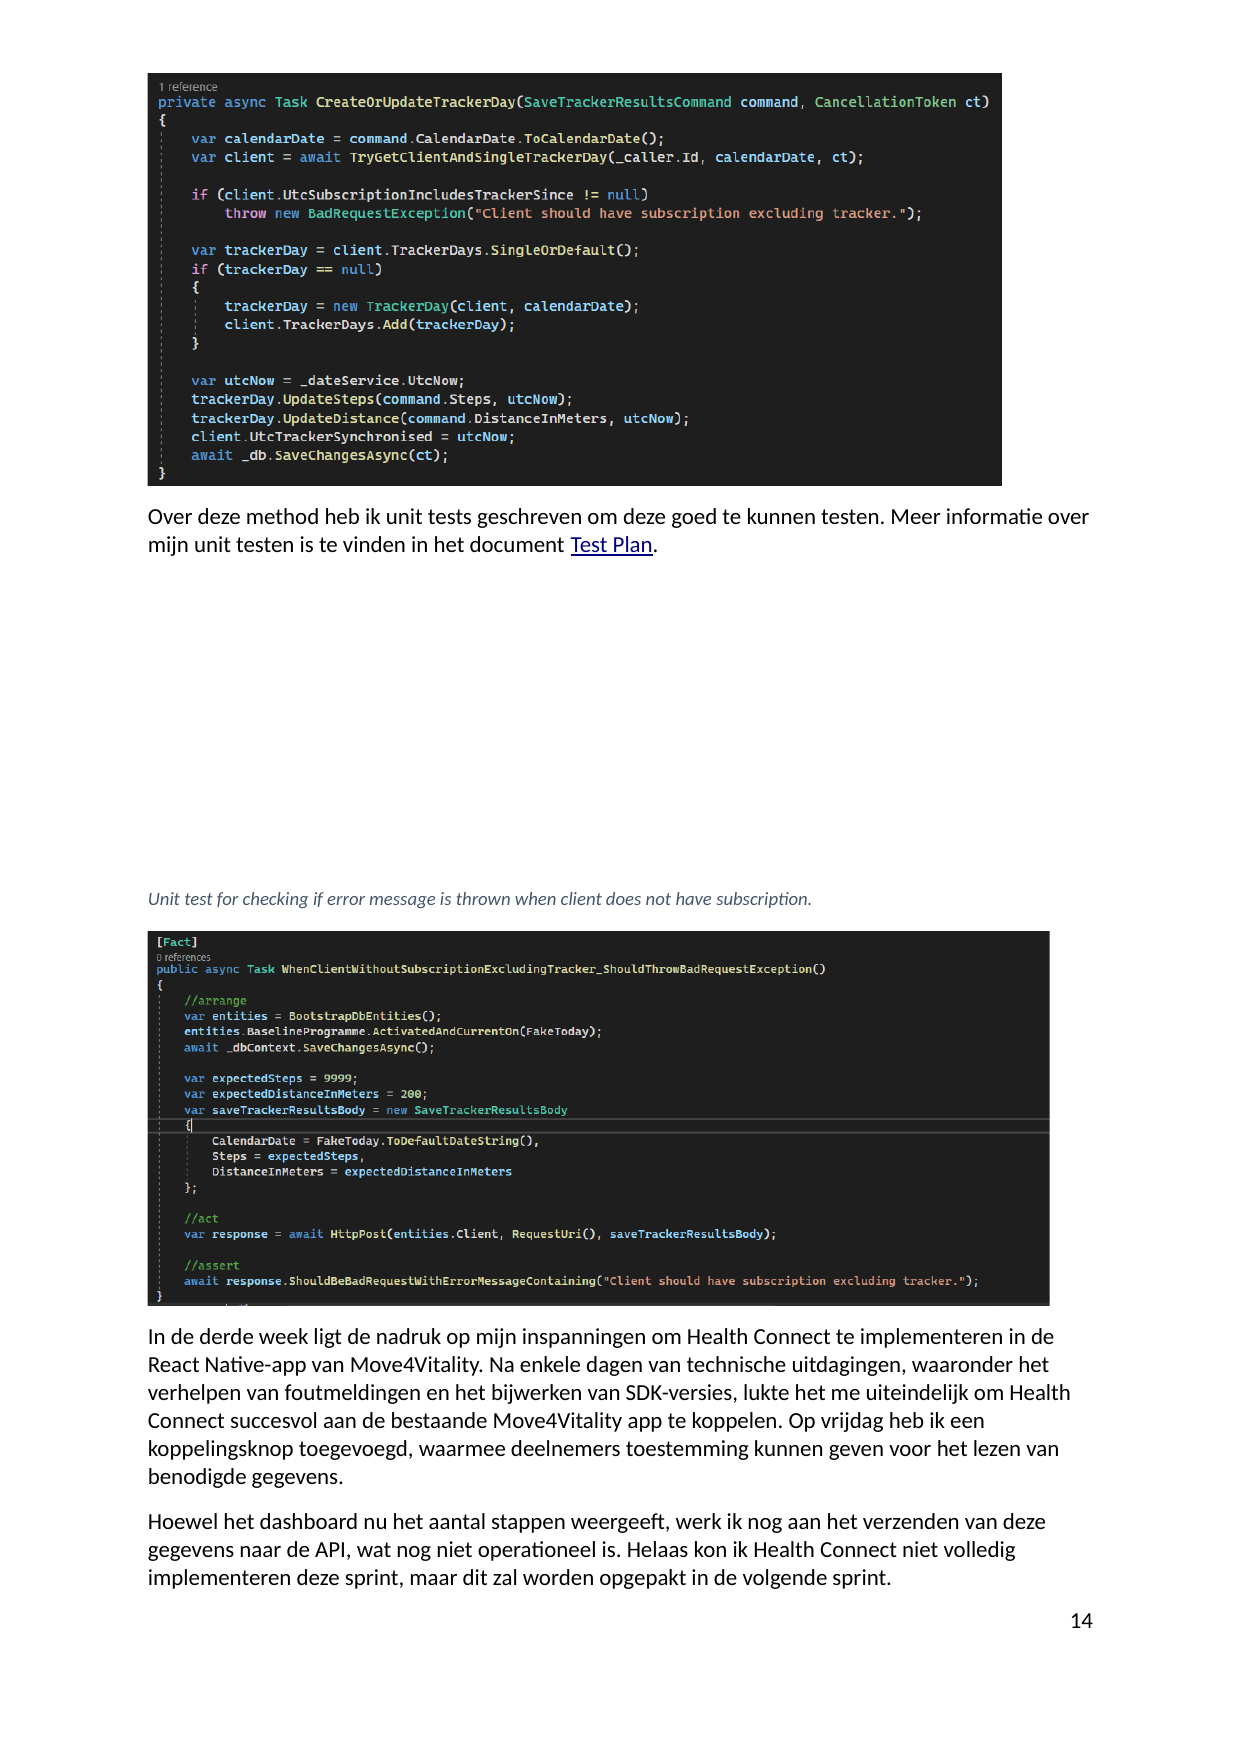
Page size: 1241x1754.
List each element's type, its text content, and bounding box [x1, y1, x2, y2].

text Unit test for checking if error message is thrown when client does not have subscription. [148, 887, 1093, 910]
text Hoewel het dashboard nu het aantal stappen weergeeft, werk ik nog aan het verzenden van deze gegevens naar de API, wat nog niet operationeel is. Helaas kon ik Health Connect niet volledig implementeren deze sprint, maar dit zal worden opgepakt in de volgende sprint. [148, 1507, 1093, 1591]
text In de derde week ligt de nadruk op mijn inspanningen om Health Connect te implementeren in de React Native-app van Move4Vitality. Na enkele dagen van technische uitdagingen, waaronder het verhelpen van foutmeldingen en het bijwerken van SDK-versies, lukte het me uiteindelijk om Health Connect succesvol aan de bestaande Move4Vitality app te koppelen. Op vrijdag heb ik een koppelingsknop toegevoegd, waarmee deelnemers toestemming kunnen geven voor het lezen van benodigde gegevens. [148, 1322, 1093, 1490]
text Over deze method heb ik unit tests geschreven om deze goed te kunnen testen. Meer informatie over mijn unit testen is te vinden in het document Test Plan. [148, 502, 1093, 558]
